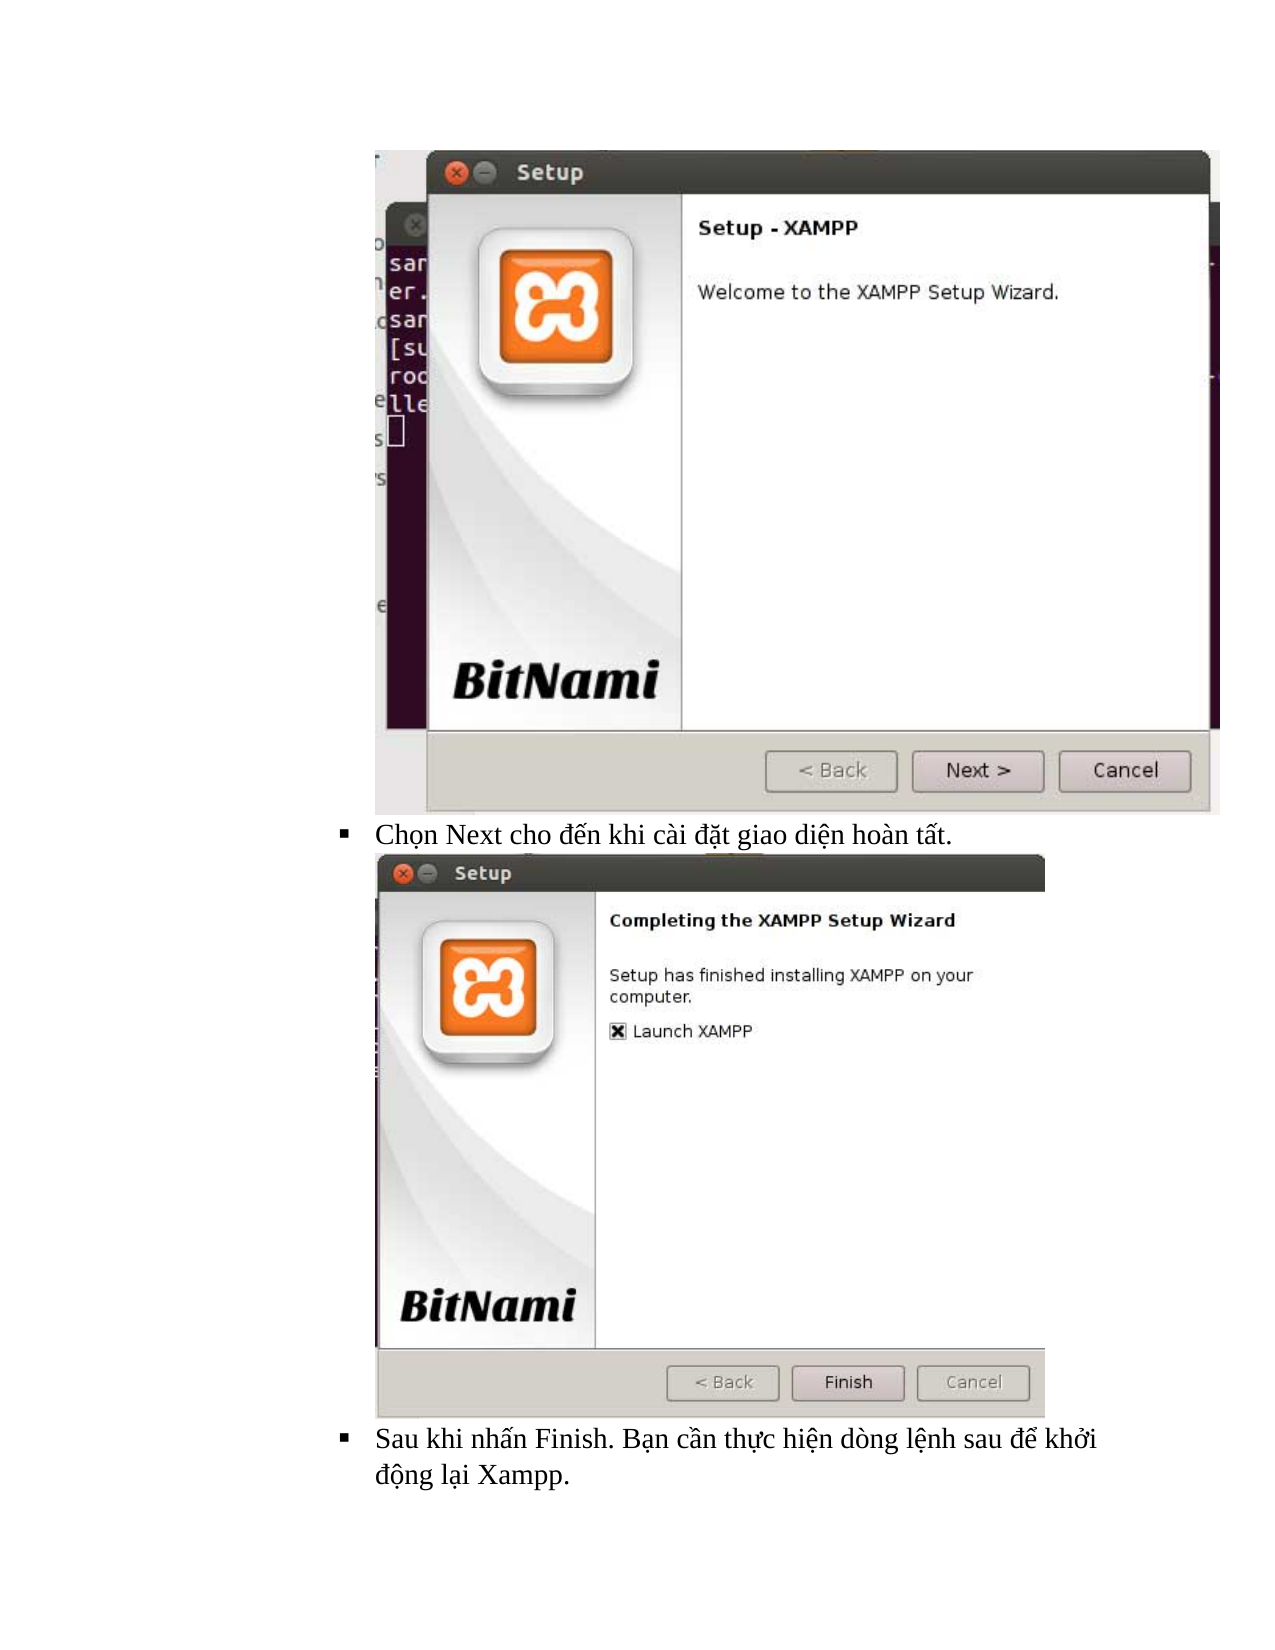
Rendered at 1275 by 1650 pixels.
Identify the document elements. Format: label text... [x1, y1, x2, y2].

picture [375, 853, 1045, 1419]
list Chọn Next cho đến khi cài đặt giao diện hoàn tất. [337, 817, 1125, 850]
list Sau khi nhấn Finish. Bạn cần thực hiện dòng lệnh sau để khởi động lại Xampp. [337, 1421, 1125, 1491]
picture [375, 150, 1220, 815]
